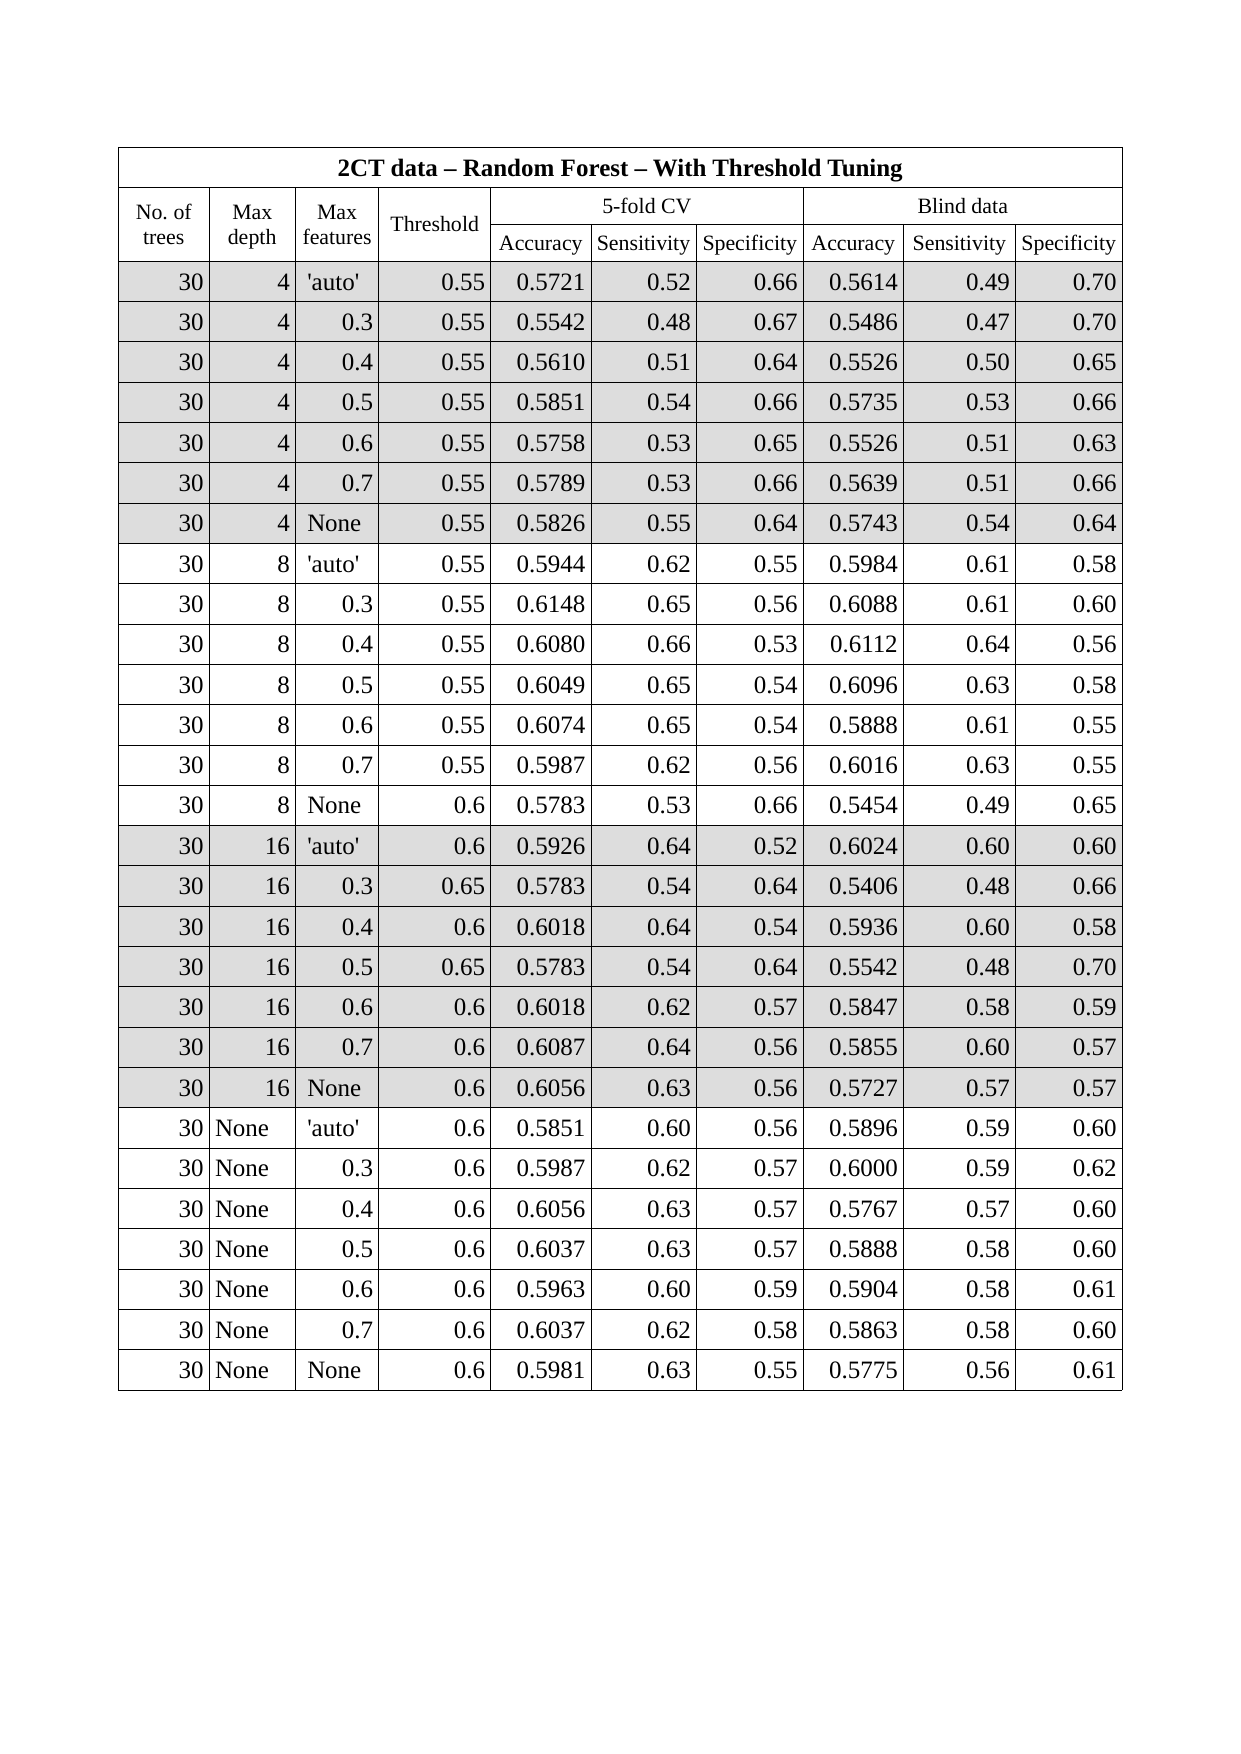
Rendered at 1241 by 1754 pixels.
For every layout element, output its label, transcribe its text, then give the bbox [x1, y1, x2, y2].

table_cell 0.56 [697, 1068, 803, 1107]
table_cell None [210, 1229, 295, 1268]
table_cell 0.55 [379, 463, 490, 503]
table_cell 0.54 [592, 383, 696, 422]
table_cell 0.64 [592, 826, 696, 865]
table_cell 0.6037 [491, 1310, 591, 1349]
table_cell 0.56 [697, 746, 803, 785]
table_cell 0.6024 [804, 826, 903, 865]
table_cell 0.47 [904, 302, 1015, 341]
table_cell 0.6 [379, 1229, 490, 1268]
table_cell 0.53 [697, 625, 803, 664]
table_cell 0.5863 [804, 1310, 903, 1349]
table_cell 16 [210, 947, 295, 986]
table_cell 0.5542 [804, 947, 903, 986]
table_cell 0.62 [1016, 1149, 1122, 1188]
table_cell 0.6 [379, 1149, 490, 1188]
table_cell 0.66 [592, 625, 696, 664]
table_cell 0.60 [1016, 1108, 1122, 1148]
table_cell 0.6112 [804, 625, 903, 664]
table_cell 16 [210, 907, 295, 946]
table_cell 0.51 [904, 423, 1015, 462]
table_cell 0.58 [697, 1310, 803, 1349]
table_cell None [296, 1068, 378, 1107]
table_cell 'auto' [296, 262, 378, 301]
table_cell 0.6 [296, 423, 378, 462]
table_cell 0.61 [1016, 1350, 1122, 1389]
table_cell 0.65 [592, 705, 696, 744]
table_cell 0.3 [296, 1149, 378, 1188]
table_cell None [296, 786, 378, 825]
table_cell None [210, 1149, 295, 1188]
table_cell 0.6 [296, 1270, 378, 1309]
table_cell 0.60 [904, 907, 1015, 946]
table_cell 4 [210, 262, 295, 301]
table_cell 0.58 [904, 1270, 1015, 1309]
table_cell 0.57 [1016, 1028, 1122, 1067]
table_cell 0.59 [904, 1108, 1015, 1148]
table_cell 0.50 [904, 342, 1015, 382]
table_cell None [296, 504, 378, 543]
table_cell 0.63 [592, 1229, 696, 1268]
table_cell 0.57 [697, 1149, 803, 1188]
table_cell 0.6018 [491, 987, 591, 1027]
table_cell 0.64 [592, 1028, 696, 1067]
table_cell 0.51 [592, 342, 696, 382]
table_cell 0.5406 [804, 866, 903, 906]
table_cell 0.59 [904, 1149, 1015, 1188]
table_cell 30 [119, 1068, 209, 1107]
table_cell 0.63 [904, 746, 1015, 785]
table_cell 0.64 [697, 866, 803, 906]
table_cell 0.55 [379, 262, 490, 301]
table_cell 30 [119, 342, 209, 382]
table_cell 0.7 [296, 1310, 378, 1349]
table_cell 0.55 [1016, 746, 1122, 785]
table_cell 0.5826 [491, 504, 591, 543]
table_cell 0.59 [697, 1270, 803, 1309]
table_cell 0.6037 [491, 1229, 591, 1268]
table_cell 0.5896 [804, 1108, 903, 1148]
table_cell 0.62 [592, 1310, 696, 1349]
table_cell 0.57 [904, 1068, 1015, 1107]
table_cell 0.5789 [491, 463, 591, 503]
table_cell 8 [210, 786, 295, 825]
table_cell 0.5851 [491, 1108, 591, 1148]
table_cell 'auto' [296, 826, 378, 865]
table_cell 0.64 [1016, 504, 1122, 543]
table_cell 0.5904 [804, 1270, 903, 1309]
table_cell 0.5936 [804, 907, 903, 946]
table_cell 30 [119, 1310, 209, 1349]
table_cell 0.5639 [804, 463, 903, 503]
table_cell 0.55 [379, 423, 490, 462]
table_cell 30 [119, 625, 209, 664]
table_cell 0.5542 [491, 302, 591, 341]
table_cell 30 [119, 907, 209, 946]
table_cell 0.58 [904, 1310, 1015, 1349]
table_cell 0.49 [904, 262, 1015, 301]
table_cell None [296, 1350, 378, 1389]
table_cell 0.5888 [804, 1229, 903, 1268]
table_cell Threshold [379, 188, 490, 261]
table_cell 16 [210, 987, 295, 1027]
table_cell 0.55 [379, 504, 490, 543]
table_cell 0.62 [592, 1149, 696, 1188]
table_cell 0.5 [296, 947, 378, 986]
table_cell 0.65 [379, 947, 490, 986]
table_header 2CT data – Random Forest – With Threshold Tuning [119, 148, 1122, 187]
table_cell 0.5783 [491, 786, 591, 825]
table_cell Specificity [697, 225, 803, 261]
table_cell None [210, 1270, 295, 1309]
table_cell 16 [210, 826, 295, 865]
table_cell 0.64 [697, 504, 803, 543]
table_cell 0.61 [1016, 1270, 1122, 1309]
table_cell 0.63 [1016, 423, 1122, 462]
table_cell 0.57 [697, 1189, 803, 1228]
table_cell 0.54 [697, 665, 803, 704]
table_cell 0.67 [697, 302, 803, 341]
table_cell 0.5721 [491, 262, 591, 301]
table_cell 0.60 [904, 826, 1015, 865]
table_cell 0.60 [592, 1270, 696, 1309]
table_cell 0.6 [379, 1310, 490, 1349]
table_cell 0.5944 [491, 544, 591, 583]
table_cell 30 [119, 504, 209, 543]
table_cell 0.56 [697, 584, 803, 623]
table_cell 30 [119, 826, 209, 865]
table_cell 0.60 [1016, 1189, 1122, 1228]
table_cell 0.55 [592, 504, 696, 543]
table_cell 0.66 [697, 463, 803, 503]
table_cell 0.54 [592, 947, 696, 986]
table_cell 0.55 [379, 746, 490, 785]
table_cell 0.57 [904, 1189, 1015, 1228]
table_cell 30 [119, 1350, 209, 1389]
table_cell 30 [119, 1270, 209, 1309]
table_cell 0.65 [697, 423, 803, 462]
table_cell Blind data [804, 188, 1122, 224]
table_cell 0.51 [904, 463, 1015, 503]
table_cell 0.60 [1016, 826, 1122, 865]
table_cell 0.5767 [804, 1189, 903, 1228]
table_cell 0.7 [296, 1028, 378, 1067]
table_cell 0.5610 [491, 342, 591, 382]
table_cell 0.55 [379, 665, 490, 704]
table_cell 0.62 [592, 544, 696, 583]
table_cell 0.48 [592, 302, 696, 341]
table_cell 0.60 [1016, 1310, 1122, 1349]
table_cell 0.4 [296, 625, 378, 664]
table_cell 0.53 [904, 383, 1015, 422]
table_cell 0.55 [379, 584, 490, 623]
table_cell 0.5851 [491, 383, 591, 422]
table_cell 0.5855 [804, 1028, 903, 1067]
table_cell 30 [119, 866, 209, 906]
table_cell 4 [210, 302, 295, 341]
table_cell 'auto' [296, 544, 378, 583]
table_cell 30 [119, 584, 209, 623]
table_cell Accuracy [491, 225, 591, 261]
table_cell 0.62 [592, 987, 696, 1027]
table_cell 0.66 [1016, 383, 1122, 422]
table_cell Specificity [1016, 225, 1122, 261]
table_cell 0.56 [697, 1108, 803, 1148]
table_cell None [210, 1310, 295, 1349]
table_cell 30 [119, 665, 209, 704]
table_cell 4 [210, 504, 295, 543]
table_cell 0.48 [904, 866, 1015, 906]
table_cell 8 [210, 625, 295, 664]
table_cell 0.54 [697, 907, 803, 946]
table_cell 0.53 [592, 463, 696, 503]
table_cell 16 [210, 866, 295, 906]
table_cell 30 [119, 705, 209, 744]
table_cell 30 [119, 302, 209, 341]
table_cell 0.52 [592, 262, 696, 301]
table_cell 0.66 [697, 786, 803, 825]
table_cell Max depth [210, 188, 295, 261]
table_cell 0.52 [697, 826, 803, 865]
table_cell 30 [119, 544, 209, 583]
table_cell 0.70 [1016, 262, 1122, 301]
table_cell 30 [119, 1028, 209, 1067]
table_cell 0.5 [296, 665, 378, 704]
table_cell 0.5486 [804, 302, 903, 341]
table_cell 8 [210, 544, 295, 583]
table_cell 0.4 [296, 342, 378, 382]
table_cell 0.65 [1016, 786, 1122, 825]
table_cell 0.58 [1016, 907, 1122, 946]
table_cell 0.60 [1016, 584, 1122, 623]
table_cell Max features [296, 188, 378, 261]
table_cell Accuracy [804, 225, 903, 261]
table_cell 0.49 [904, 786, 1015, 825]
table_cell 0.55 [1016, 705, 1122, 744]
table_cell 0.60 [1016, 1229, 1122, 1268]
table_cell 8 [210, 665, 295, 704]
table_cell 0.5981 [491, 1350, 591, 1389]
table_cell 30 [119, 746, 209, 785]
table_cell 0.6 [379, 1108, 490, 1148]
table_cell None [210, 1350, 295, 1389]
table_cell 16 [210, 1068, 295, 1107]
table_cell 30 [119, 987, 209, 1027]
table_cell 0.6016 [804, 746, 903, 785]
table_cell 0.6 [379, 1270, 490, 1309]
table_cell 0.6056 [491, 1068, 591, 1107]
table_cell 0.58 [1016, 665, 1122, 704]
table_cell 0.63 [592, 1189, 696, 1228]
table_cell 0.61 [904, 544, 1015, 583]
table_cell 0.4 [296, 907, 378, 946]
table_cell 0.63 [592, 1350, 696, 1389]
table_cell 30 [119, 1189, 209, 1228]
table_cell Sensitivity [592, 225, 696, 261]
table_cell 0.58 [904, 987, 1015, 1027]
table_cell 30 [119, 463, 209, 503]
table_cell 0.6 [379, 1028, 490, 1067]
table_cell 0.66 [697, 262, 803, 301]
table_cell 0.64 [697, 947, 803, 986]
table_cell 0.5987 [491, 746, 591, 785]
table_cell 0.5526 [804, 342, 903, 382]
table_cell 0.6018 [491, 907, 591, 946]
table_cell 0.6 [379, 987, 490, 1027]
table_cell 0.6 [379, 907, 490, 946]
table_cell 0.54 [904, 504, 1015, 543]
table_cell 0.5454 [804, 786, 903, 825]
table_cell 0.6 [379, 1189, 490, 1228]
table_cell 0.5758 [491, 423, 591, 462]
table_cell 0.5984 [804, 544, 903, 583]
table_cell 0.65 [592, 584, 696, 623]
table_cell 0.65 [379, 866, 490, 906]
table_cell 8 [210, 705, 295, 744]
table_cell 0.55 [379, 342, 490, 382]
table_cell 16 [210, 1028, 295, 1067]
table_cell 0.5847 [804, 987, 903, 1027]
table_cell 0.55 [697, 1350, 803, 1389]
table_cell No. of trees [119, 188, 209, 261]
table_cell 0.4 [296, 1189, 378, 1228]
table_cell 0.55 [379, 544, 490, 583]
table_cell None [210, 1108, 295, 1148]
table_cell 0.64 [592, 907, 696, 946]
table_cell 'auto' [296, 1108, 378, 1148]
table_cell 0.62 [592, 746, 696, 785]
table_cell 0.60 [592, 1108, 696, 1148]
table_cell 0.55 [379, 302, 490, 341]
table_cell 0.55 [379, 705, 490, 744]
table_cell 0.55 [697, 544, 803, 583]
table_cell 0.57 [697, 1229, 803, 1268]
table_cell 4 [210, 383, 295, 422]
table_cell 0.6 [379, 1350, 490, 1389]
table_cell 0.6 [379, 1068, 490, 1107]
table_cell 0.57 [1016, 1068, 1122, 1107]
table_cell 0.66 [697, 383, 803, 422]
table_cell 4 [210, 423, 295, 462]
table_cell 0.59 [1016, 987, 1122, 1027]
table_cell 30 [119, 423, 209, 462]
table_cell 0.6087 [491, 1028, 591, 1067]
table_cell 0.66 [1016, 866, 1122, 906]
table_cell 0.6 [296, 705, 378, 744]
table_cell 0.7 [296, 463, 378, 503]
table_cell 0.6074 [491, 705, 591, 744]
table_cell 0.3 [296, 866, 378, 906]
table_cell 0.5888 [804, 705, 903, 744]
table_cell 0.5987 [491, 1149, 591, 1188]
table_cell 0.70 [1016, 302, 1122, 341]
table_cell 0.65 [1016, 342, 1122, 382]
table_cell 0.63 [904, 665, 1015, 704]
table_cell 0.55 [379, 625, 490, 664]
table_cell 0.6148 [491, 584, 591, 623]
table_cell 0.64 [904, 625, 1015, 664]
table_cell 0.56 [697, 1028, 803, 1067]
table_cell 5-fold CV [491, 188, 803, 224]
table_cell 30 [119, 947, 209, 986]
table_cell 30 [119, 786, 209, 825]
table_cell 0.6 [379, 786, 490, 825]
table_cell 0.61 [904, 705, 1015, 744]
table_cell 0.65 [592, 665, 696, 704]
table_cell 0.5 [296, 383, 378, 422]
table_cell 0.63 [592, 1068, 696, 1107]
table_cell 0.3 [296, 302, 378, 341]
table_cell 0.7 [296, 746, 378, 785]
table_cell 0.5735 [804, 383, 903, 422]
table_cell 0.5926 [491, 826, 591, 865]
table_cell 30 [119, 1229, 209, 1268]
table_cell 0.48 [904, 947, 1015, 986]
table_cell 0.6088 [804, 584, 903, 623]
table_cell 0.64 [697, 342, 803, 382]
table_cell 30 [119, 262, 209, 301]
table_cell 0.56 [1016, 625, 1122, 664]
table_cell 0.54 [592, 866, 696, 906]
table_cell 0.53 [592, 423, 696, 462]
table_cell 4 [210, 463, 295, 503]
table_cell 0.6049 [491, 665, 591, 704]
table_cell 0.6000 [804, 1149, 903, 1188]
table_cell 8 [210, 584, 295, 623]
table_cell 0.6056 [491, 1189, 591, 1228]
table_cell 0.5783 [491, 866, 591, 906]
table_cell 0.54 [697, 705, 803, 744]
table_cell 0.3 [296, 584, 378, 623]
table_cell 0.70 [1016, 947, 1122, 986]
table_cell 0.5526 [804, 423, 903, 462]
table_cell 4 [210, 342, 295, 382]
table_cell 0.61 [904, 584, 1015, 623]
table_cell 0.58 [1016, 544, 1122, 583]
table_cell 0.5614 [804, 262, 903, 301]
table_cell Sensitivity [904, 225, 1015, 261]
table_cell 0.57 [697, 987, 803, 1027]
table_cell 0.58 [904, 1229, 1015, 1268]
table_cell 0.56 [904, 1350, 1015, 1389]
table_cell None [210, 1189, 295, 1228]
table_cell 0.6096 [804, 665, 903, 704]
table_cell 0.6 [379, 826, 490, 865]
table_cell 0.55 [379, 383, 490, 422]
table_cell 0.60 [904, 1028, 1015, 1067]
table_cell 30 [119, 1108, 209, 1148]
table_cell 0.5743 [804, 504, 903, 543]
table_cell 0.5775 [804, 1350, 903, 1389]
table_cell 0.6 [296, 987, 378, 1027]
table_cell 0.5 [296, 1229, 378, 1268]
table_cell 8 [210, 746, 295, 785]
table_cell 30 [119, 383, 209, 422]
table_cell 30 [119, 1149, 209, 1188]
table_cell 0.66 [1016, 463, 1122, 503]
table_cell 0.6080 [491, 625, 591, 664]
table_cell 0.5783 [491, 947, 591, 986]
table_cell 0.5963 [491, 1270, 591, 1309]
table_cell 0.53 [592, 786, 696, 825]
table_cell 0.5727 [804, 1068, 903, 1107]
